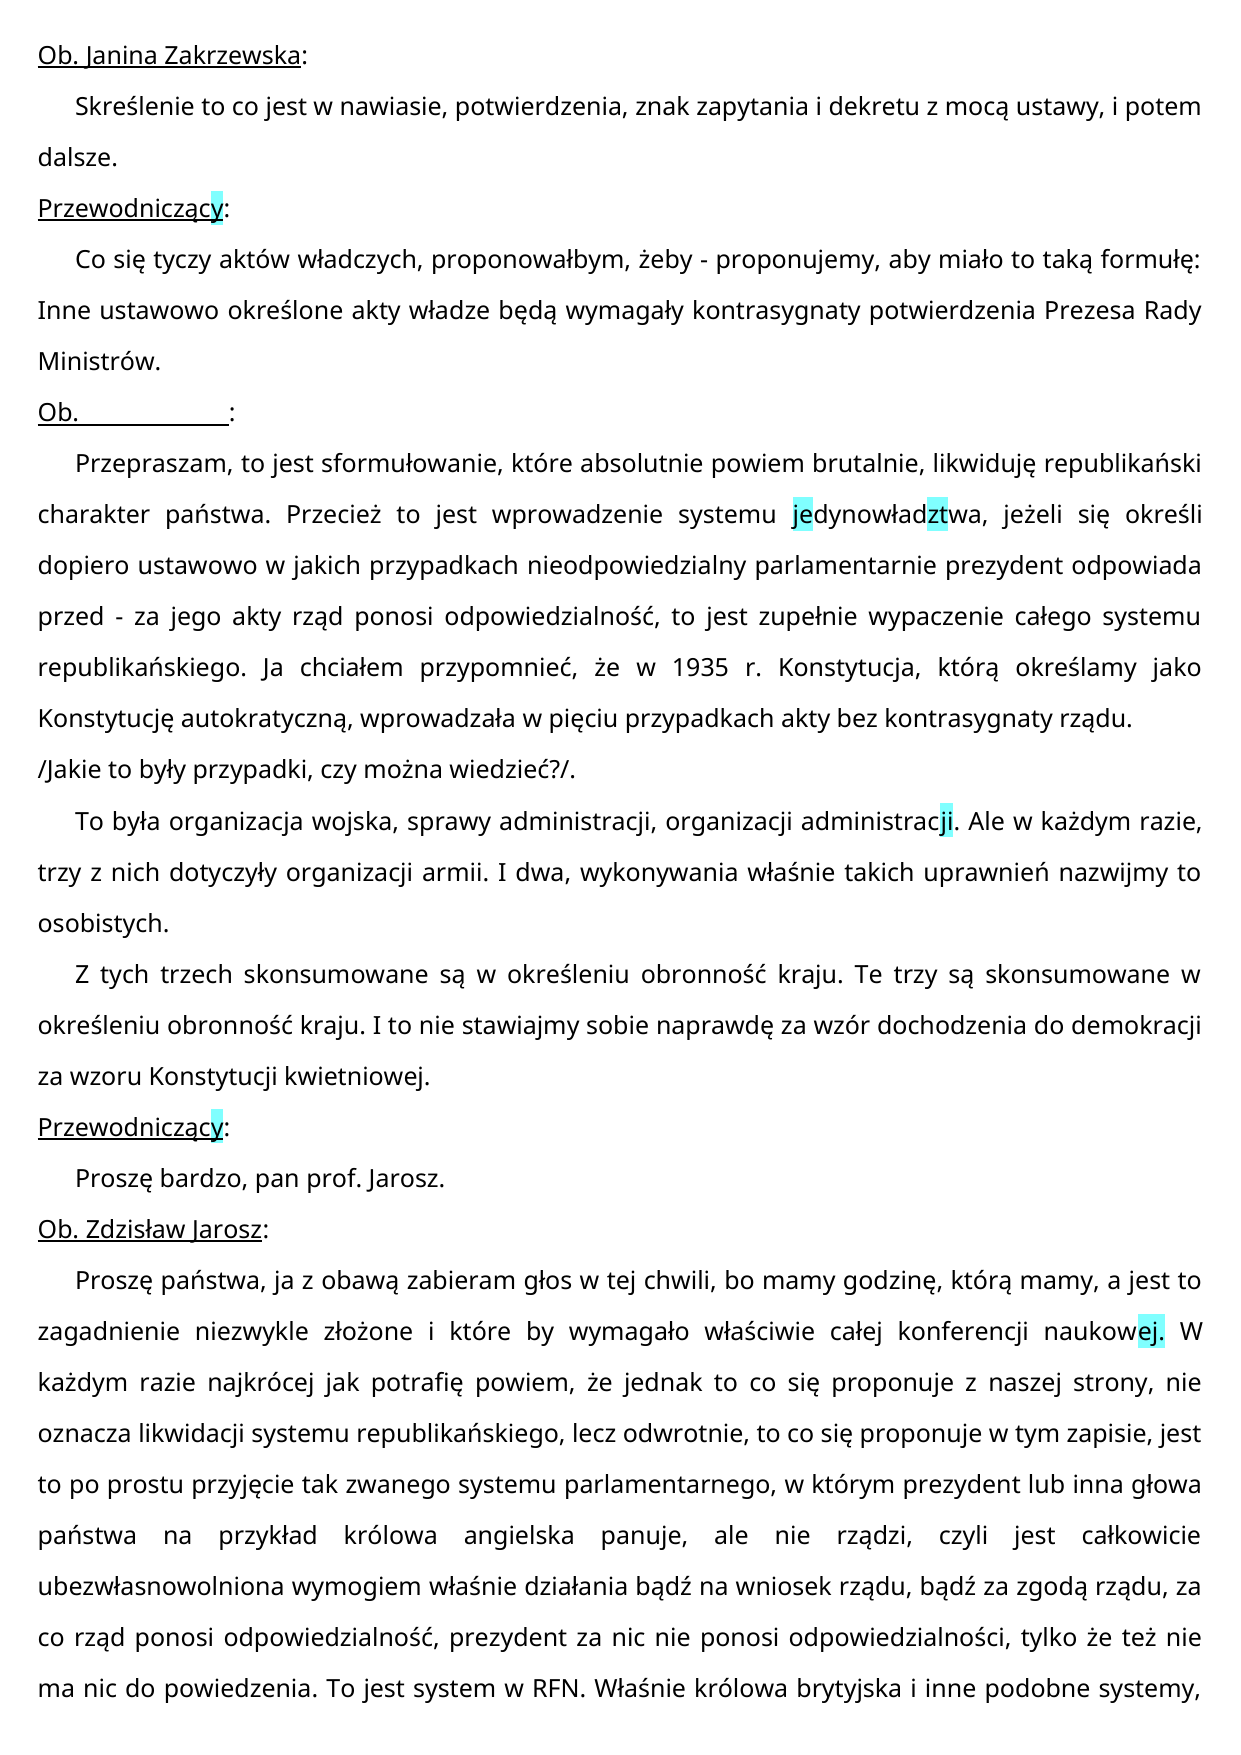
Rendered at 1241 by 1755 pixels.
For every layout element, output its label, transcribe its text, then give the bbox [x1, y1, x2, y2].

text Proszę bardzo, pan prof. Jarosz. [37, 1160, 1203, 1194]
text Skreślenie to co jest w nawiasie, potwierdzenia, znak zapytania i dekretu z mocą ustawy, i potem dalsze. [37, 88, 1203, 174]
text Z tych trzech skonsumowane są w określeniu obronność kraju. Te trzy są skonsumowane w określeniu obronność kraju. I to nie stawiajmy sobie naprawdę za wzór dochodzenia do demokracji za wzoru Konstytucji kwietniowej. [37, 956, 1203, 1092]
text Ob. Zdzisław Jarosz: [37, 1211, 1203, 1246]
text Ob. : [37, 395, 1203, 429]
text Przewodniczący: [37, 1109, 1203, 1143]
text Ob. Janina Zakrzewska: [37, 37, 1203, 72]
text To była organizacja wojska, sprawy administracji, organizacji administracji. Ale w każdym razie, trzy z nich dotyczyły organizacji armii. I dwa, wykonywania właśnie takich uprawnień nazwijmy to osobistych. [37, 803, 1203, 939]
text Przewodniczący: [37, 191, 1203, 225]
text Co się tyczy aktów władczych, proponowałbym, żeby - proponujemy, aby miało to taką formułę: Inne ustawowo określone akty władze będą wymagały kontrasygnaty potwierdzenia Prezesa Rady Ministrów. [37, 242, 1203, 378]
text Proszę państwa, ja z obawą zabieram głos w tej chwili, bo mamy godzinę, którą mamy, a jest to zagadnienie niezwykle złożone i które by wymagało właściwie całej konferencji naukowej. W każdym razie najkrócej jak potrafię powiem, że jednak to co się proponuje z naszej strony, nie oznacza likwidacji systemu republikańskiego, lecz odwrotnie, to co się proponuje w tym zapisie, jest to po prostu przyjęcie tak zwanego systemu parlamentarnego, w którym prezydent lub inna głowa państwa na przykład królowa angielska panuje, ale nie rządzi, czyli jest całkowicie ubezwłasnowolniona wymogiem właśnie działania bądź na wniosek rządu, bądź za zgodą rządu, za co rząd ponosi odpowiedzialność, prezydent za nic nie ponosi odpowiedzialności, tylko że też nie ma nic do powiedzenia. To jest system w RFN. Właśnie królowa brytyjska i inne podobne systemy, [37, 1262, 1203, 1705]
text Przepraszam, to jest sformułowanie, które absolutnie powiem brutalnie, likwiduję republikański charakter państwa. Przecież to jest wprowadzenie systemu jedynowładztwa, jeżeli się określi dopiero ustawowo w jakich przypadkach nieodpowiedzialny parlamentarnie prezydent odpowiada przed - za jego akty rząd ponosi odpowiedzialność, to jest zupełnie wypaczenie całego systemu republikańskiego. Ja chciałem przypomnieć, że w 1935 r. Konstytucja, którą określamy jako Konstytucję autokratyczną, wprowadzała w pięciu przypadkach akty bez kontrasygnaty rządu. [37, 446, 1203, 735]
text /Jakie to były przypadki, czy można wiedzieć?/. [37, 752, 1203, 786]
